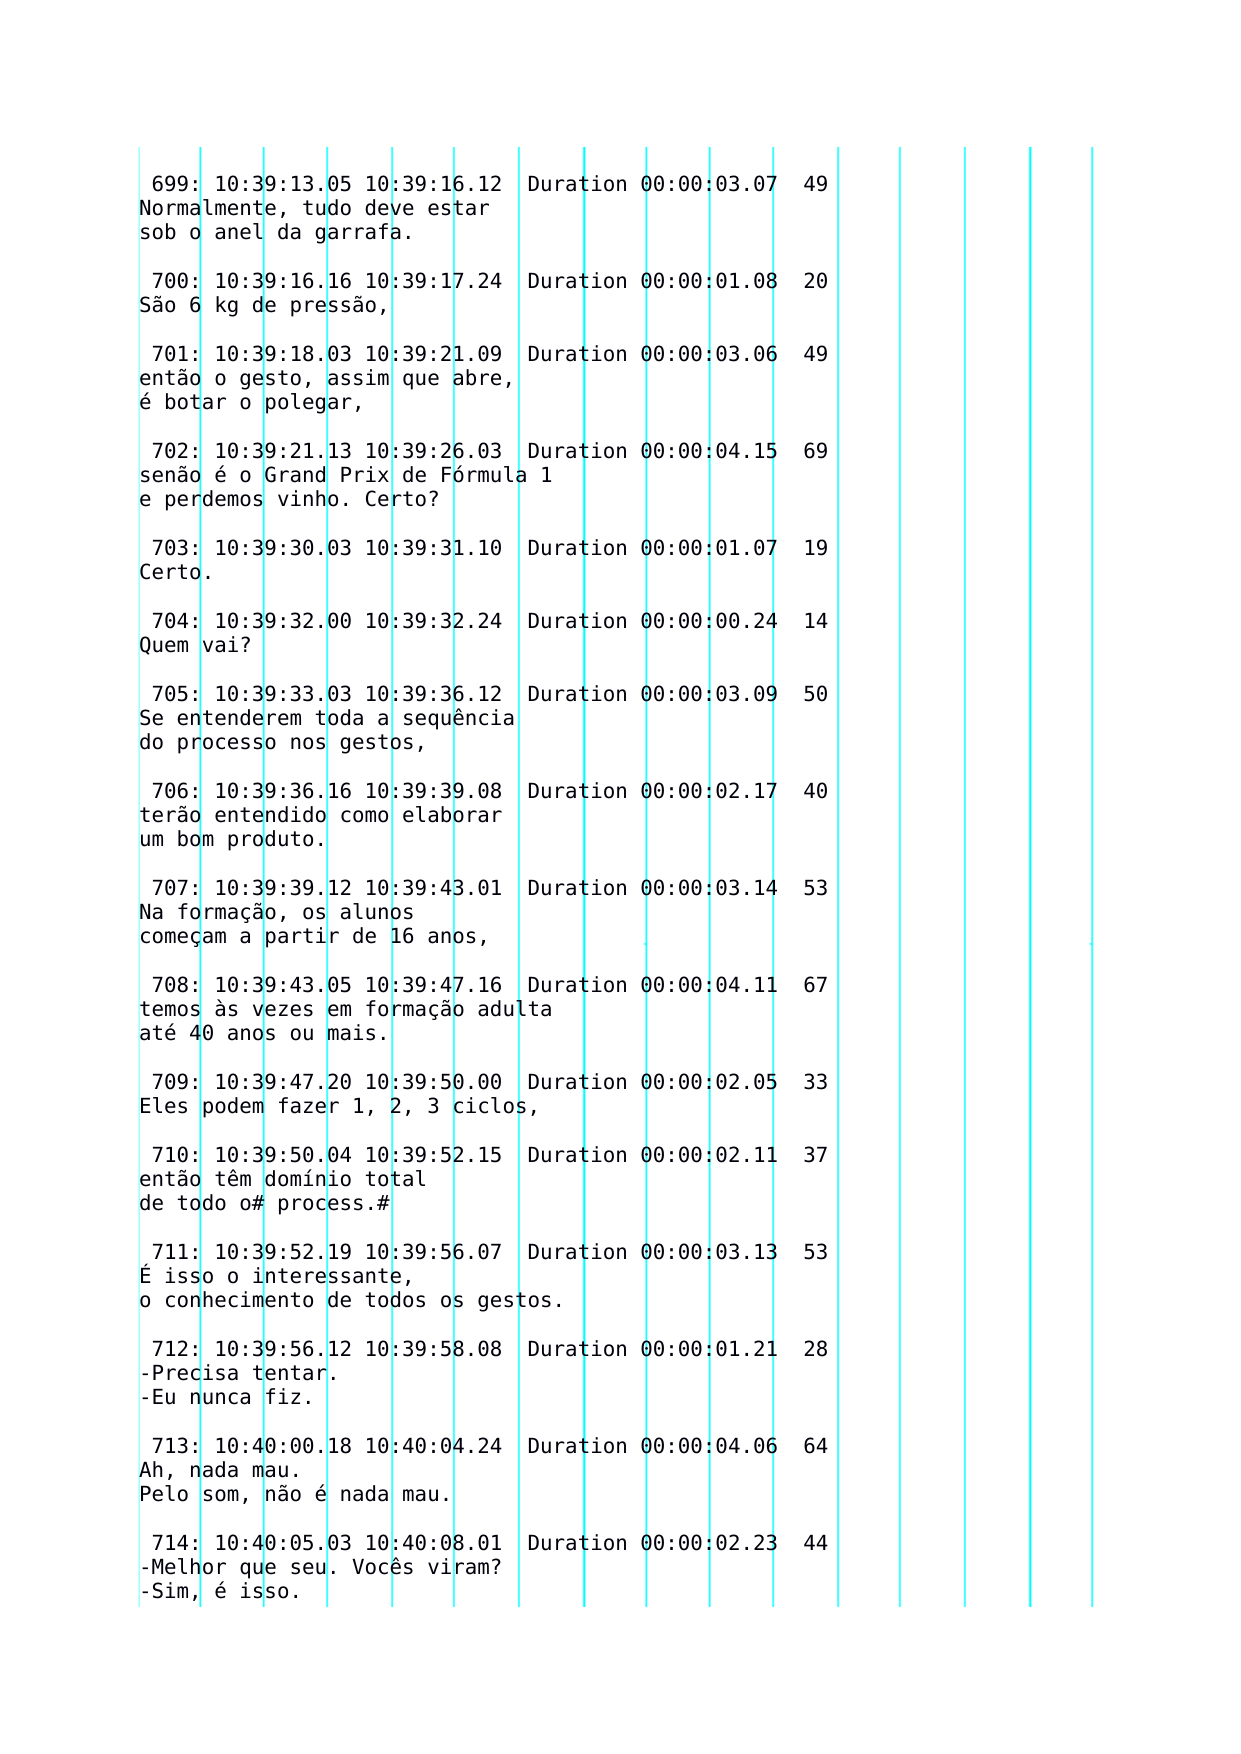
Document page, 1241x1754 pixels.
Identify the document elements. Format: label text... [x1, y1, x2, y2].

text começam a partir de 16 anos, [139, 924, 1101, 948]
text 708: 10:39:43.05 10:39:47.16 Duration 00:00:04.11 67 [139, 973, 1101, 997]
text Normalmente, tudo deve estar [139, 196, 1101, 220]
text e perdemos vinho. Certo? [139, 487, 1101, 512]
text 706: 10:39:36.16 10:39:39.08 Duration 00:00:02.17 40 [139, 779, 1101, 803]
text então o gesto, assim que abre, [139, 366, 1101, 390]
text 701: 10:39:18.03 10:39:21.09 Duration 00:00:03.06 49 [139, 342, 1101, 366]
text -Eu nunca fiz. [139, 1385, 1101, 1410]
text Se entenderem toda a sequência [139, 706, 1101, 730]
text de todo o# process.# [139, 1191, 1101, 1216]
text 711: 10:39:52.19 10:39:56.07 Duration 00:00:03.13 53 [139, 1240, 1101, 1264]
text Quem vai? [139, 633, 1101, 657]
text 713: 10:40:00.18 10:40:04.24 Duration 00:00:04.06 64 [139, 1434, 1101, 1458]
text terão entendido como elaborar [139, 803, 1101, 827]
text sob o anel da garrafa. [139, 220, 1101, 245]
text -Sim, é isso. [139, 1579, 1101, 1604]
text 709: 10:39:47.20 10:39:50.00 Duration 00:00:02.05 33 [139, 1070, 1101, 1094]
text -Precisa tentar. [139, 1361, 1101, 1385]
text até 40 anos ou mais. [139, 1021, 1101, 1046]
picture [138, 147, 1102, 1607]
text 712: 10:39:56.12 10:39:58.08 Duration 00:00:01.21 28 [139, 1337, 1101, 1361]
text É isso o interessante, [139, 1264, 1101, 1288]
text 703: 10:39:30.03 10:39:31.10 Duration 00:00:01.07 19 [139, 536, 1101, 560]
text Certo. [139, 560, 1101, 584]
text Na formação, os alunos [139, 900, 1101, 924]
text -Melhor que seu. Vocês viram? [139, 1555, 1101, 1579]
text São 6 kg de pressão, [139, 293, 1101, 317]
text do processo nos gestos, [139, 730, 1101, 754]
text 707: 10:39:39.12 10:39:43.01 Duration 00:00:03.14 53 [139, 876, 1101, 900]
text 714: 10:40:05.03 10:40:08.01 Duration 00:00:02.23 44 [139, 1531, 1101, 1555]
text Pelo som, não é nada mau. [139, 1482, 1101, 1507]
text 700: 10:39:16.16 10:39:17.24 Duration 00:00:01.08 20 [139, 269, 1101, 293]
text o conhecimento de todos os gestos. [139, 1288, 1101, 1313]
text um bom produto. [139, 827, 1101, 851]
text temos às vezes em formação adulta [139, 997, 1101, 1021]
text senão é o Grand Prix de Fórmula 1 [139, 463, 1101, 487]
text 702: 10:39:21.13 10:39:26.03 Duration 00:00:04.15 69 [139, 439, 1101, 463]
text é botar o polegar, [139, 390, 1101, 414]
text 699: 10:39:13.05 10:39:16.12 Duration 00:00:03.07 49 [139, 172, 1101, 196]
text Ah, nada mau. [139, 1458, 1101, 1482]
text 710: 10:39:50.04 10:39:52.15 Duration 00:00:02.11 37 [139, 1143, 1101, 1167]
text então têm domínio total [139, 1167, 1101, 1191]
text Eles podem fazer 1, 2, 3 ciclos, [139, 1094, 1101, 1118]
text 704: 10:39:32.00 10:39:32.24 Duration 00:00:00.24 14 [139, 609, 1101, 633]
text 705: 10:39:33.03 10:39:36.12 Duration 00:00:03.09 50 [139, 682, 1101, 706]
